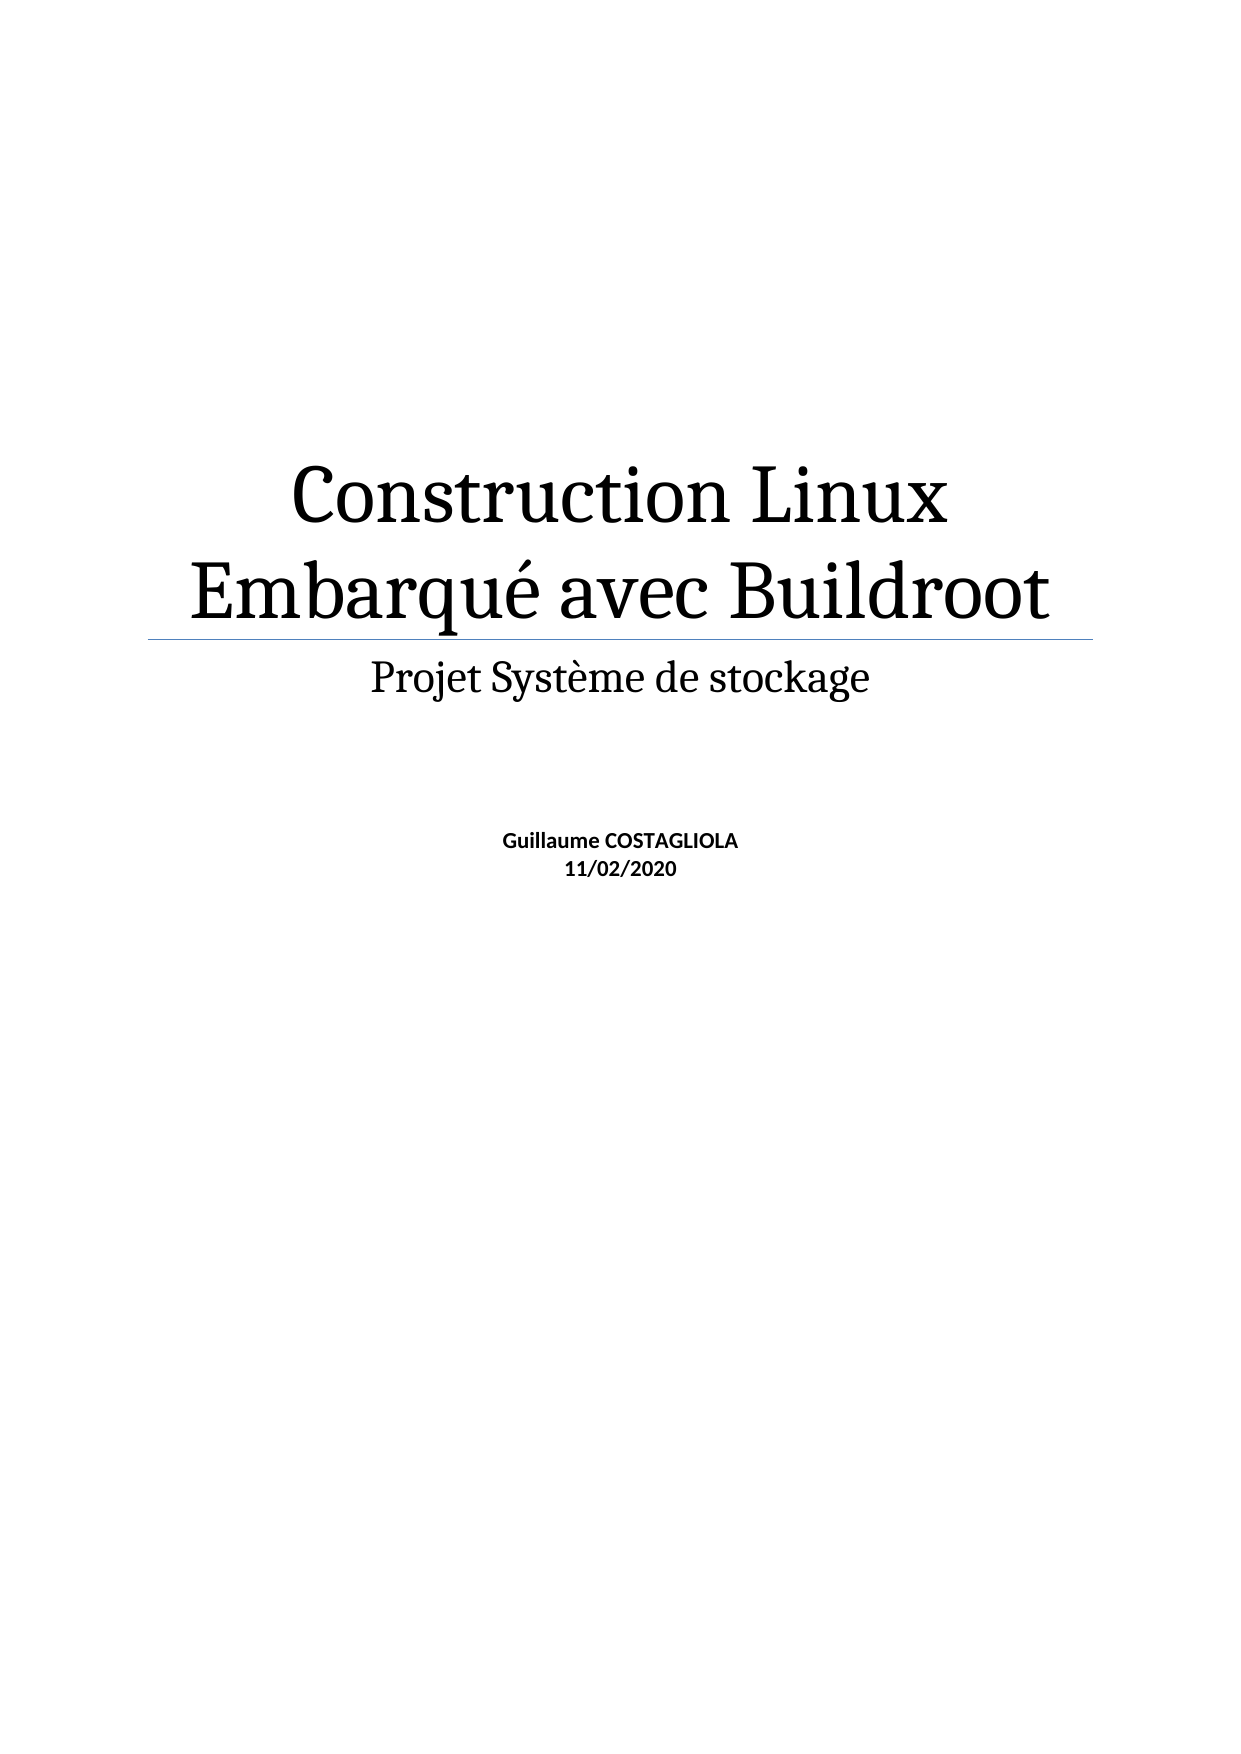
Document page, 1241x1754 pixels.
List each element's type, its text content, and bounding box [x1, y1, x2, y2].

table_cell Construction Linux Embarqué avec Buildroot [148, 448, 1093, 639]
table_cell Guillaume COSTAGLIOLA 11/02/2020 [148, 826, 1093, 882]
table_header [148, 989, 1093, 1018]
table_cell Projet Système de stockage [148, 640, 1093, 714]
table_header [148, 148, 1093, 448]
table_cell [148, 714, 1093, 826]
